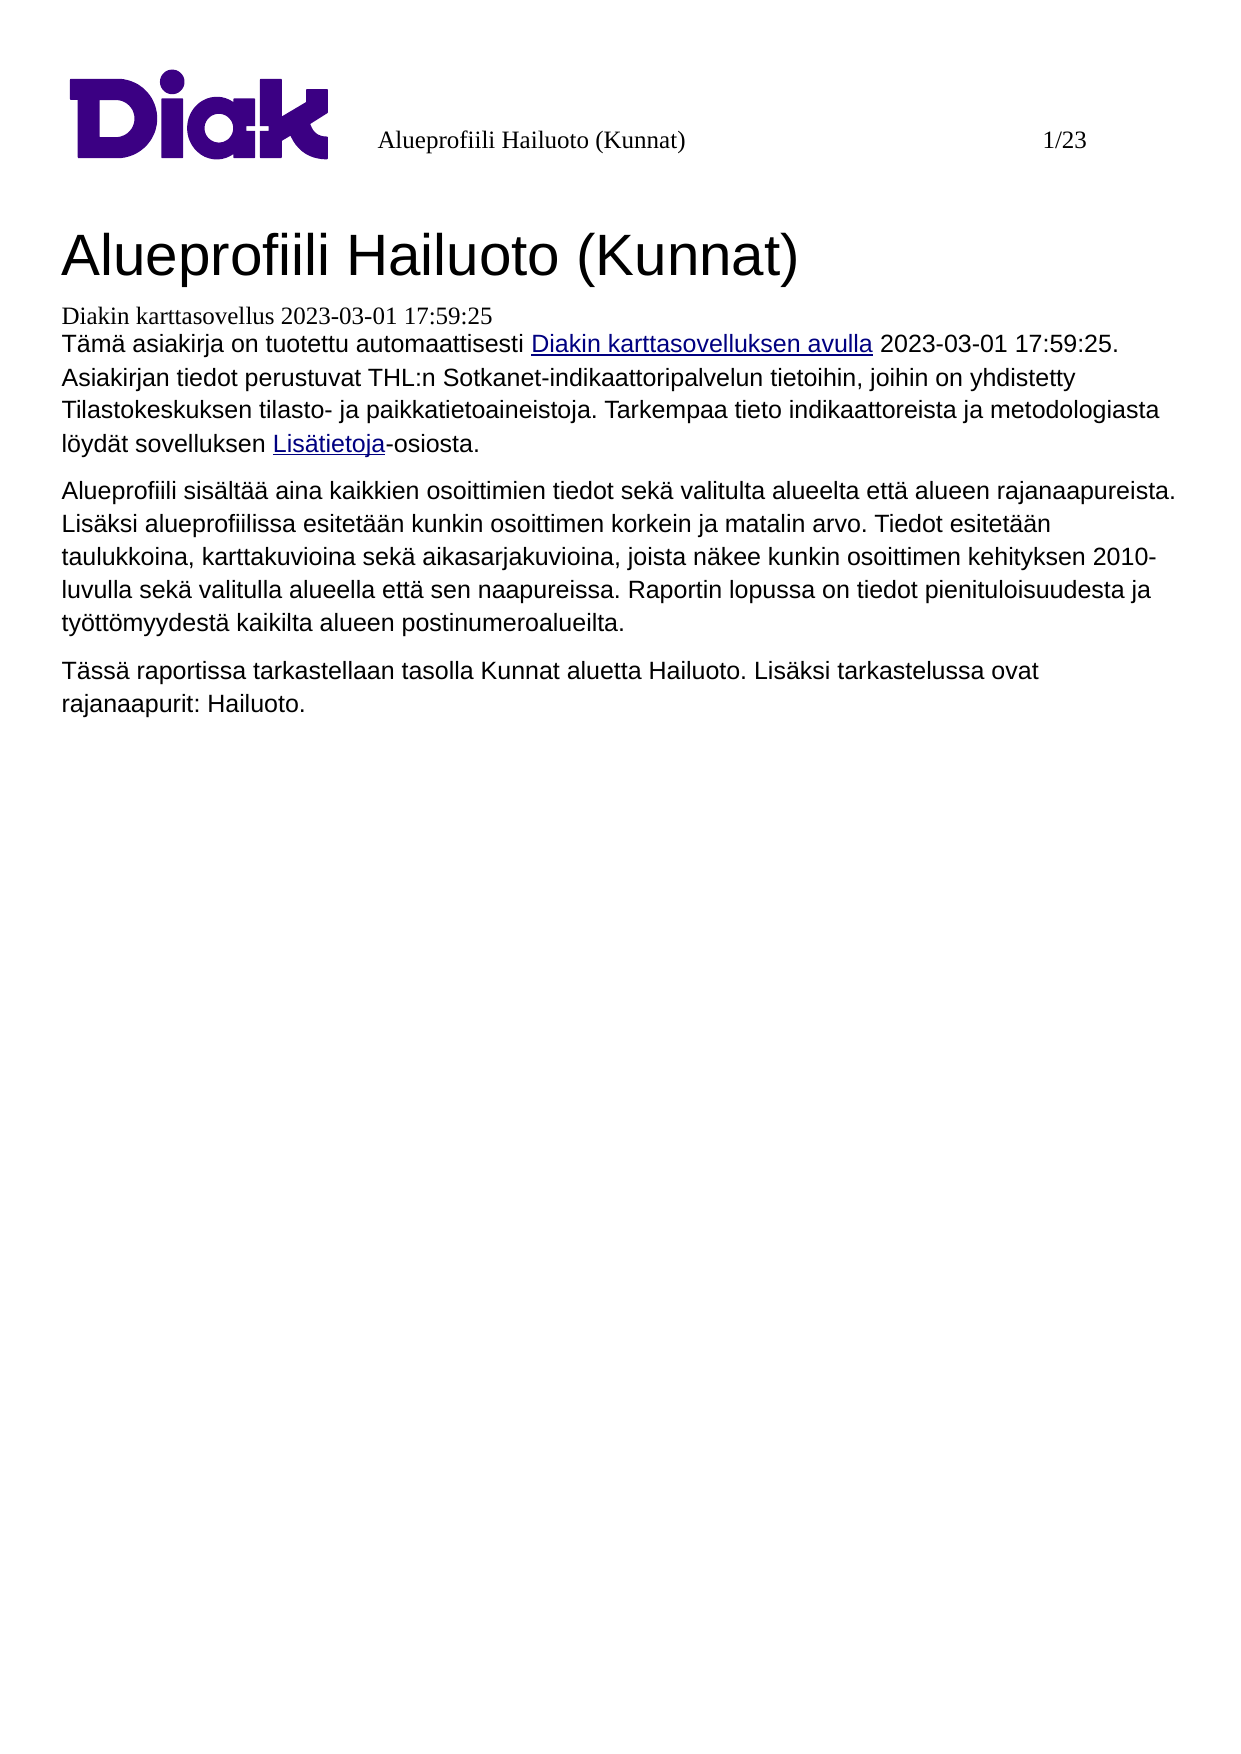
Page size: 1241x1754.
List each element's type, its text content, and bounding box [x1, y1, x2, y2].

title Alueprofiili Hailuoto (Kunnat) [61, 221, 1179, 288]
text Tässä raportissa tarkastellaan tasolla Kunnat aluetta Hailuoto. Lisäksi tarkastelussa ovat rajanaapurit: Hailuoto. [61, 656, 1179, 718]
text Tämä asiakirja on tuotettu automaattisesti Diakin karttasovelluksen avulla 2023-03-01 17:59:25. Asiakirjan tiedot perustuvat THL:n Sotkanet-indikaattoripalvelun tietoihin, joihin on yhdistetty Tilastokeskuksen tilasto- ja paikkatietoaineistoja. Tarkempaa tieto indikaattoreista ja metodologiasta löydät sovelluksen Lisätietoja-osiosta. [61, 329, 1179, 457]
text Diakin karttasovellus 2023-03-01 17:59:25 [61, 301, 1179, 329]
text Alueprofiili sisältää aina kaikkien osoittimien tiedot sekä valitulta alueelta että alueen rajanaapureista. Lisäksi alueprofiilissa esitetään kunkin osoittimen korkein ja matalin arvo. Tiedot esitetään taulukkoina, karttakuvioina sekä aikasarjakuvioina, joista näkee kunkin osoittimen kehityksen 2010-luvulla sekä valitulla alueella että sen naapureissa. Raportin lopussa on tiedot pienituloisuudesta ja työttömyydestä kaikilta alueen postinumeroalueilta. [61, 476, 1179, 637]
